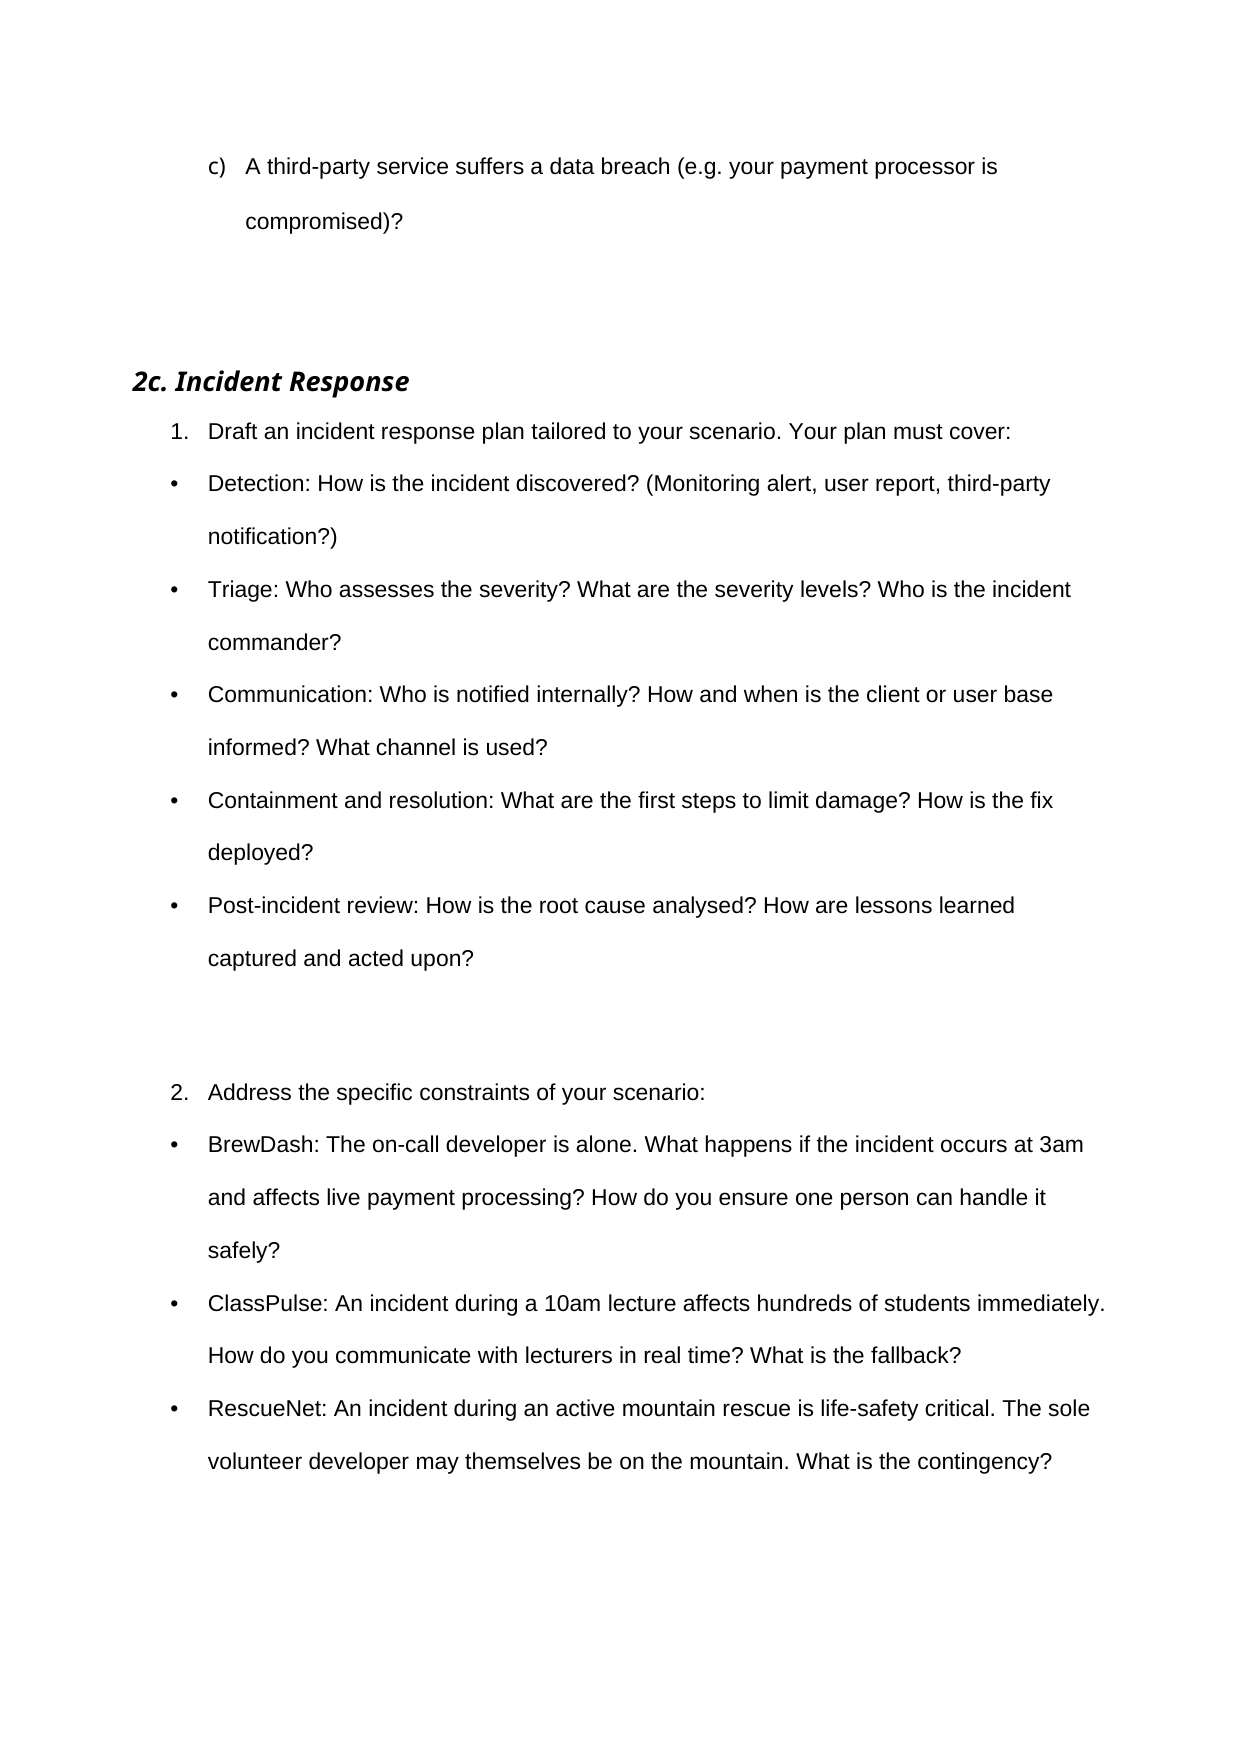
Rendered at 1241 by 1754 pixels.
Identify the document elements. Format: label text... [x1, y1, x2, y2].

list A third-party service suffers a data breach (e.g. your payment processor is compromised)? [208, 150, 1108, 234]
list Triage: Who assesses the severity? What are the severity levels? Who is the incident commander? [170, 576, 1108, 655]
list Containment and resolution: What are the first steps to limit damage? How is the fix deployed? [170, 787, 1108, 866]
subtitle 2c. Incident Response [133, 362, 1108, 399]
list Draft an incident response plan tailored to your scenario. Your plan must cover: [170, 418, 1108, 444]
list Address the specific constraints of your scenario: [170, 1079, 1108, 1105]
list BrewDash: The on-call developer is alone. What happens if the incident occurs at 3am and affects live payment processing? How do you ensure one person can handle it safely? [170, 1131, 1108, 1263]
list RescueNet: An incident during an active mountain rescue is life-safety critical. The sole volunteer developer may themselves be on the mountain. What is the contingency? [170, 1395, 1108, 1474]
list ClassPulse: An incident during a 10am lecture affects hundreds of students immediately. How do you communicate with lecturers in real time? What is the fallback? [170, 1289, 1108, 1369]
list Detection: How is the incident discovered? (Monitoring alert, user report, third-party notification?) [170, 470, 1108, 549]
list Post-incident review: How is the root cause analysed? How are lessons learned captured and acted upon? [170, 892, 1108, 971]
list Communication: Who is notified internally? How and when is the client or user base informed? What channel is used? [170, 681, 1108, 760]
